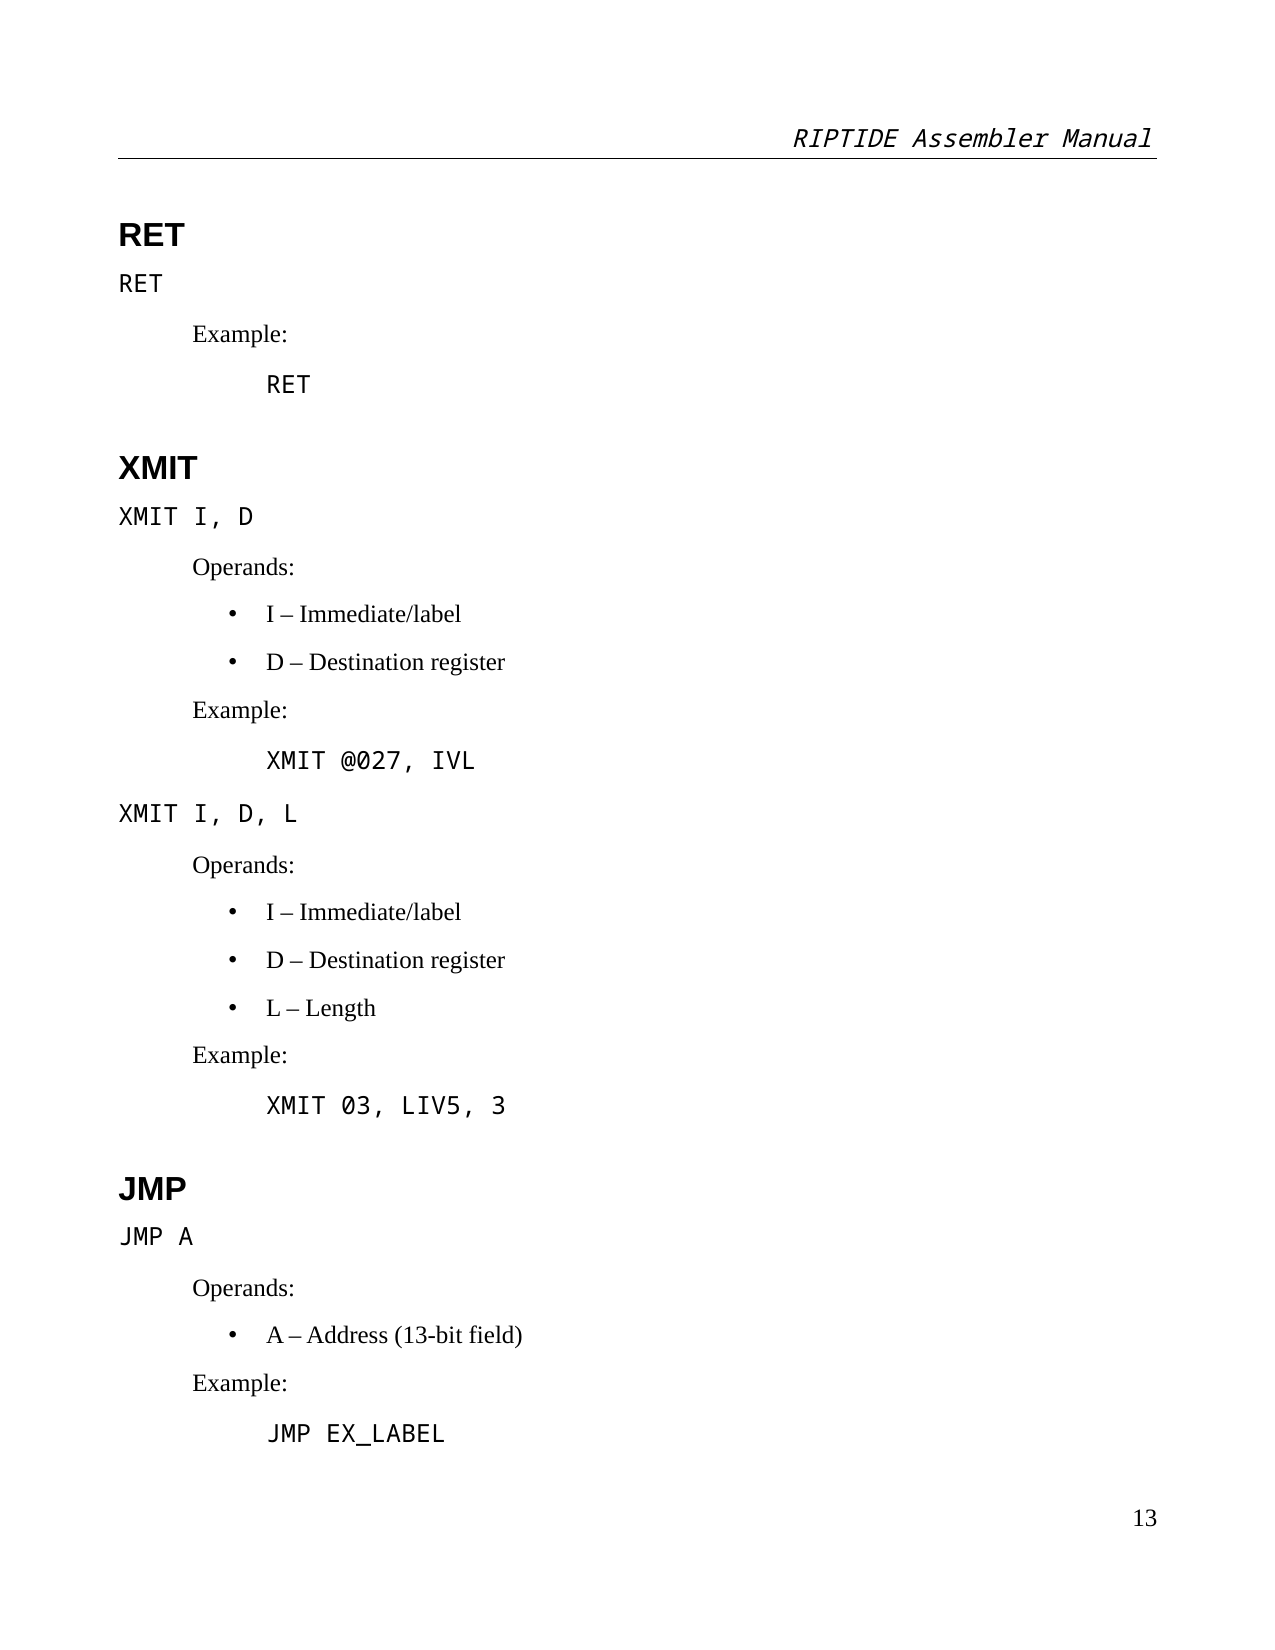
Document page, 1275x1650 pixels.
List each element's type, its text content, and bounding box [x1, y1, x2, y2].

text XMIT I, D [118, 498, 1157, 532]
list I – Immediate/label [228, 897, 1157, 926]
text XMIT 03, LIV5, 3 [192, 1088, 1157, 1122]
list L – Length [228, 993, 1157, 1021]
list D – Destination register [228, 945, 1157, 974]
text RET [192, 367, 1157, 401]
text RET [118, 266, 1157, 300]
subtitle XMIT [118, 448, 1157, 486]
list I – Immediate/label [228, 599, 1157, 628]
subtitle RET [118, 215, 1157, 254]
text Example: [192, 1368, 1157, 1397]
subtitle JMP [118, 1169, 1157, 1207]
text Example: [192, 319, 1157, 348]
text Operands: [192, 1273, 1157, 1302]
text XMIT @027, IVL [192, 742, 1157, 776]
text Example: [192, 1040, 1157, 1069]
text XMIT I, D, L [118, 796, 1157, 830]
text Operands: [192, 850, 1157, 879]
text JMP A [118, 1219, 1157, 1253]
text Example: [192, 695, 1157, 723]
list A – Address (13-bit field) [228, 1320, 1157, 1349]
text Operands: [192, 552, 1157, 581]
text JMP EX_LABEL [192, 1416, 1157, 1450]
list D – Destination register [228, 647, 1157, 676]
